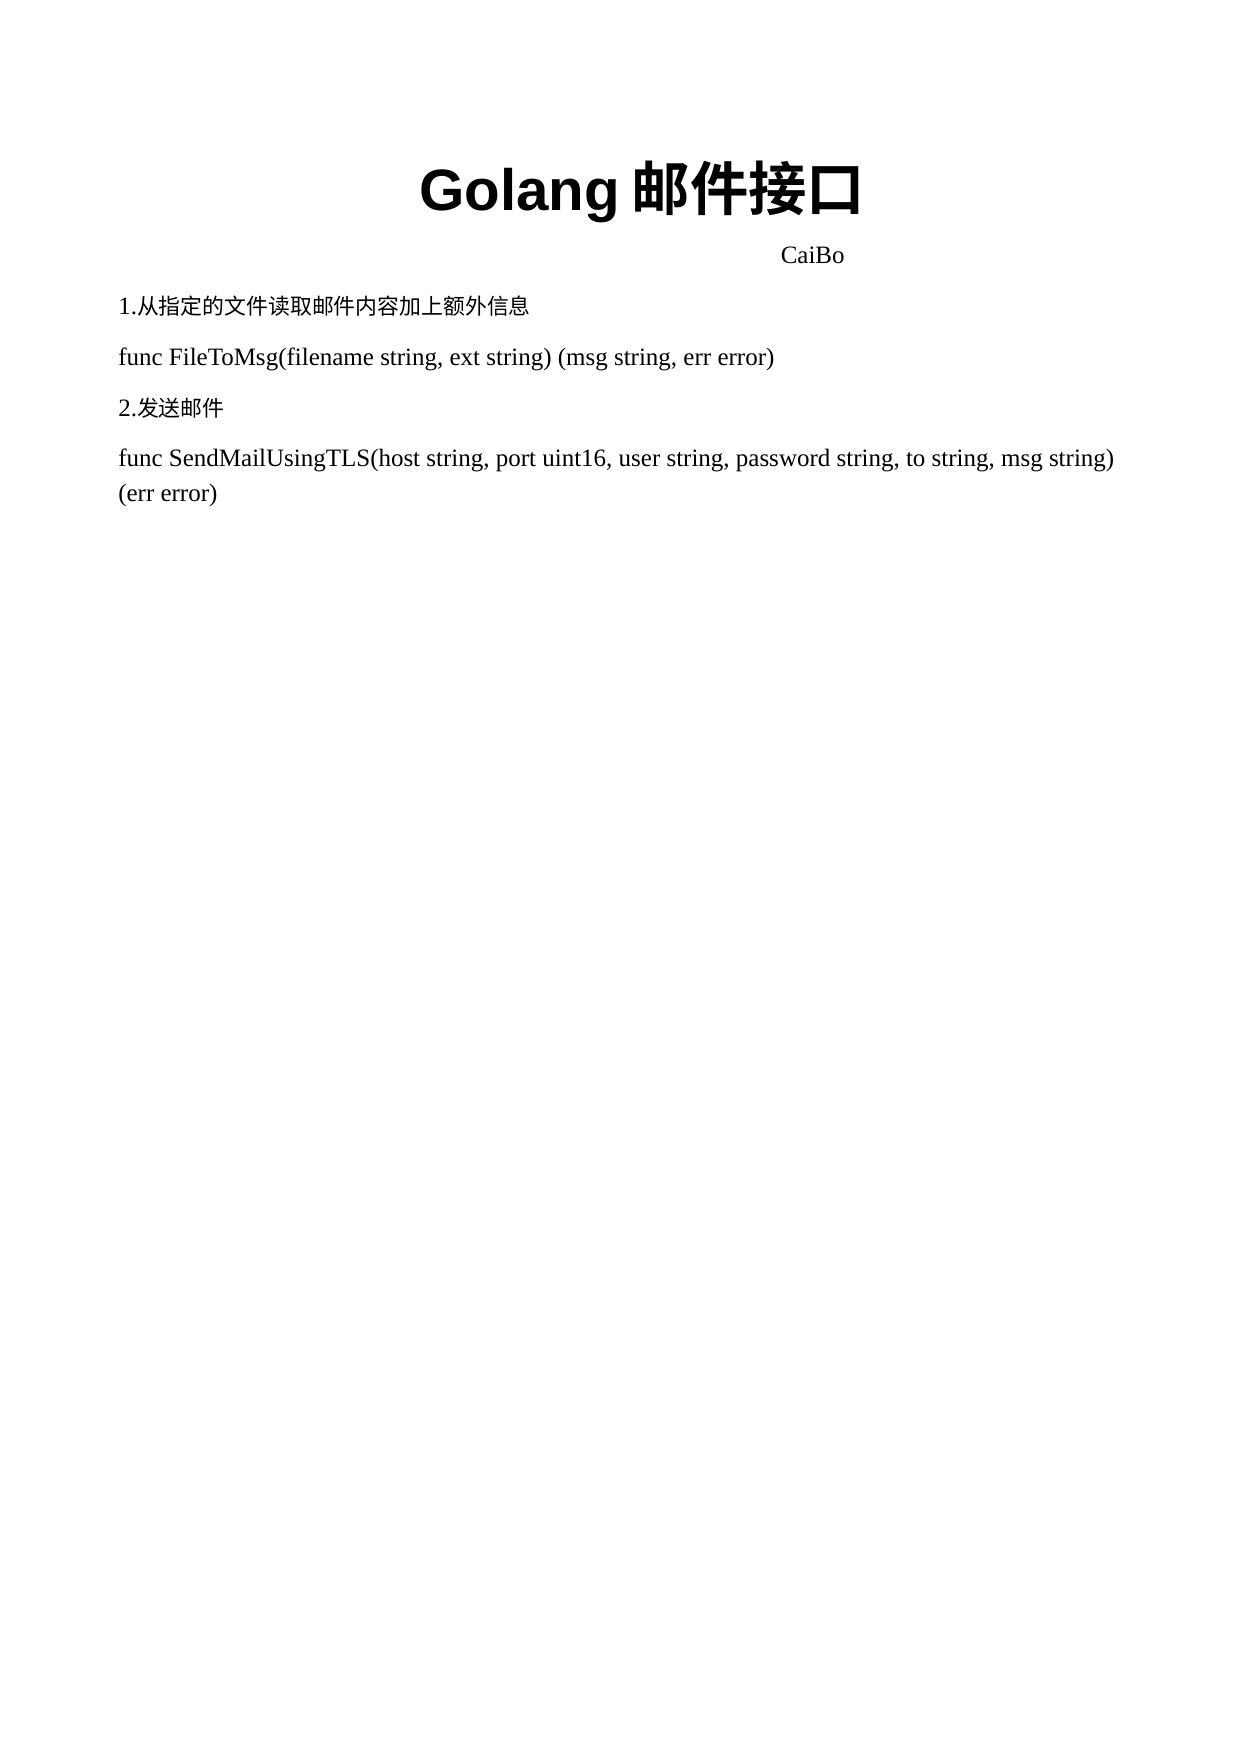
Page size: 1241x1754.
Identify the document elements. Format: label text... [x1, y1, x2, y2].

text func SendMailUsingTLS(host string, port uint16, user string, password string, to string, msg string) (err error) [118, 443, 1122, 506]
title Golang邮件接口 [118, 143, 1122, 228]
text func FileToMsg(filename string, ext string) (msg string, err error) [118, 342, 1122, 370]
text CaiBo [118, 240, 1122, 269]
text 1.从指定的文件读取邮件内容加上额外信息 [118, 289, 1122, 321]
text 2.发送邮件 [118, 391, 1122, 422]
